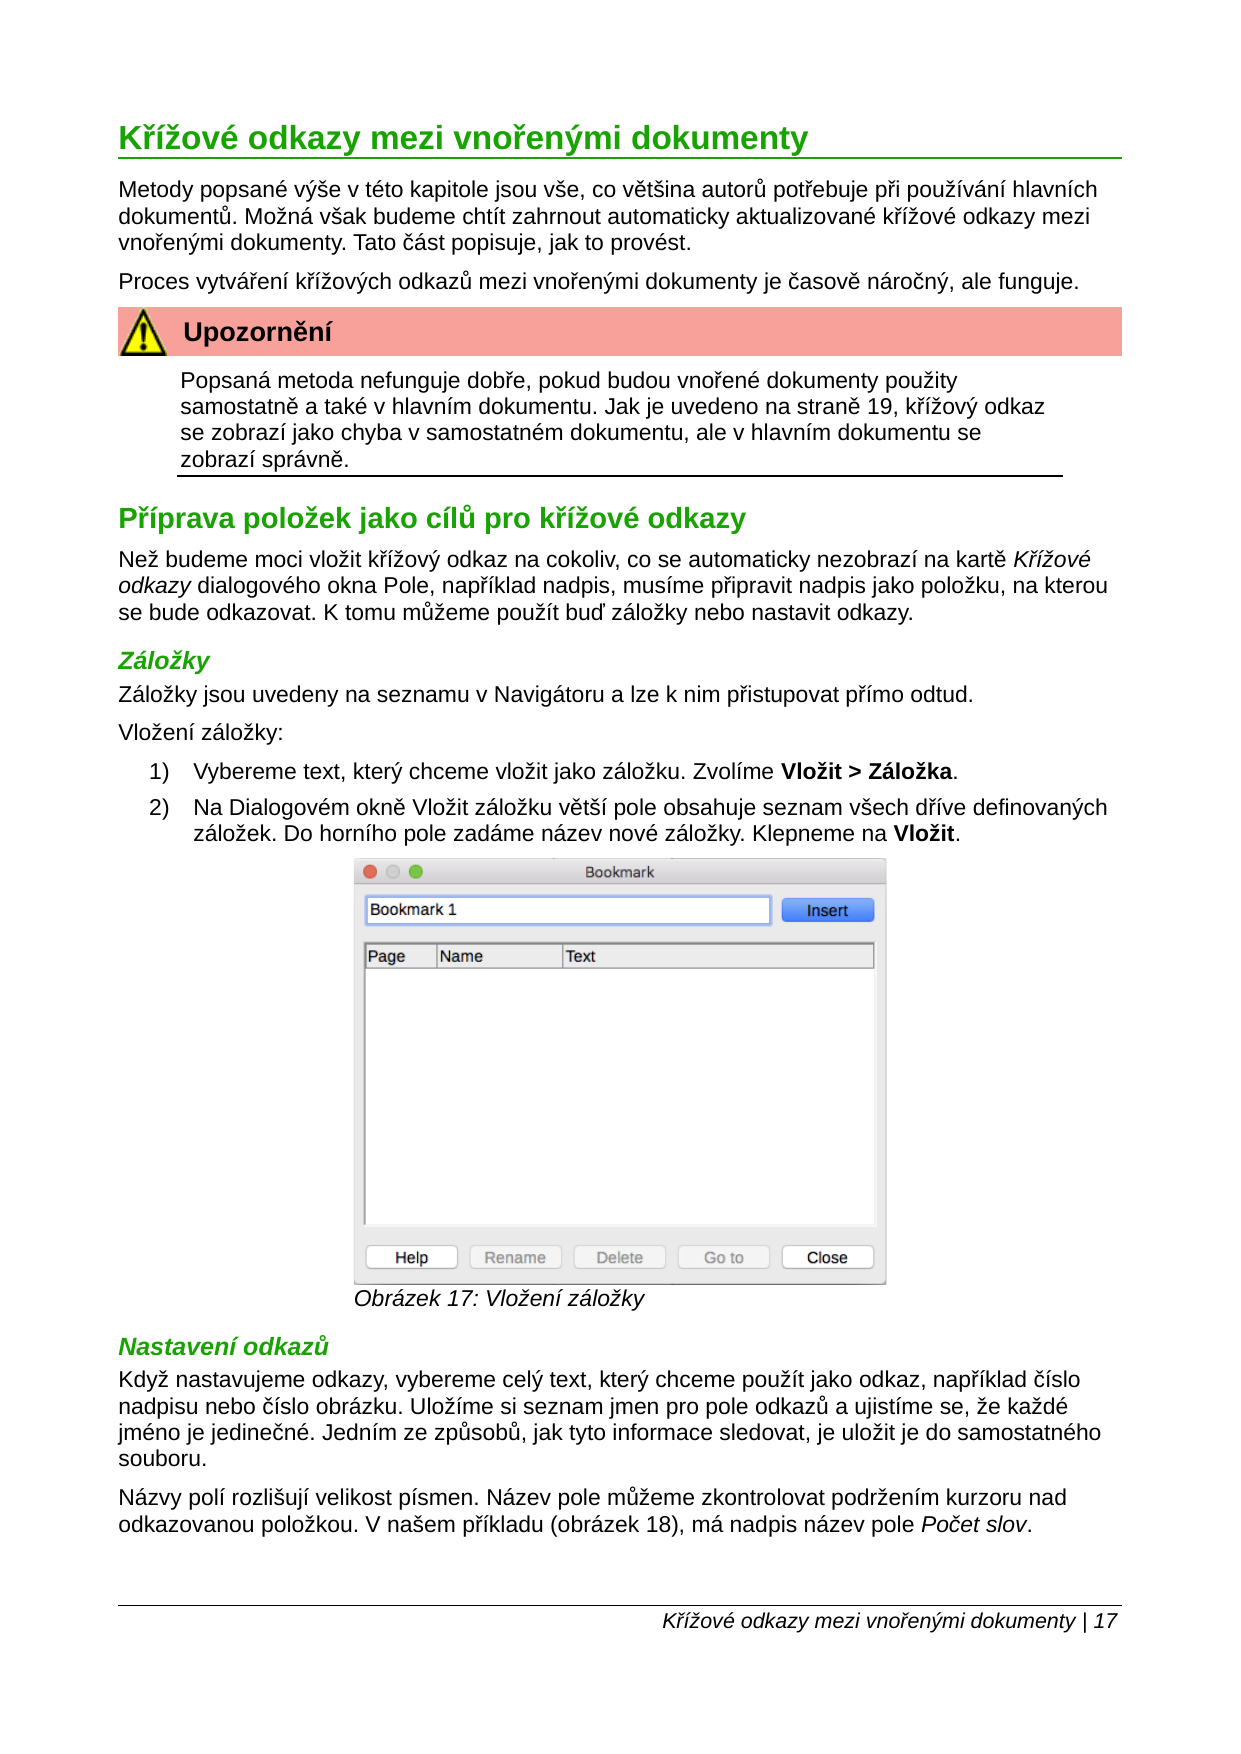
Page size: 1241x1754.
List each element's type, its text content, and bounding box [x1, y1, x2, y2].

subtitle Záložky [118, 646, 1122, 674]
list Vložení záložky: [118, 719, 1122, 746]
subtitle Upozornění [167, 307, 1122, 356]
picture [353, 858, 887, 1285]
text Obrázek 17: Vložení záložky [354, 1285, 886, 1311]
subtitle Křížové odkazy mezi vnořenými dokumenty [118, 118, 1122, 157]
text Metody popsané výše v této kapitole jsou vše, co většina autorů potřebuje při používání hlavních dokumentů. Možná však budeme chtít zahrnout automaticky aktualizované křížové odkazy mezi vnořenými dokumenty. Tato část popisuje, jak to provést. [118, 176, 1122, 255]
text Popsaná metoda nefunguje dobře, pokud budou vnořené dokumenty použity samostatně a také v hlavním dokumentu. Jak je uvedeno na straně 18, křížový odkaz se zobrazí jako chyba v samostatném dokumentu, ale v hlavním dokumentu se zobrazí správně. [177, 364, 1063, 475]
subtitle Nastavení odkazů [118, 1332, 1122, 1360]
text Záložky jsou uvedeny na seznamu v Navigátoru a lze k nim přistupovat přímo odtud. [118, 681, 1122, 707]
text Když nastavujeme odkazy, vybereme celý text, který chceme použít jako odkaz, například číslo nadpisu nebo číslo obrázku. Uložíme si seznam jmen pro pole odkazů a ujistíme se, že každé jméno je jedinečné. Jedním ze způsobů, jak tyto informace sledovat, je uložit je do samostatného souboru. [118, 1366, 1122, 1472]
list Na Dialogovém okně Vložit záložku větší pole obsahuje seznam všech dříve definovaných záložek. Do horního pole zadáme název nové záložky. Klepneme na Vložit. [169, 793, 1122, 846]
text Názvy polí rozlišují velikost písmen. Název pole můžeme zkontrolovat podržením kurzoru nad odkazovanou položkou. V našem příkladu (obrázek 18), má nadpis název pole Počet slov. [118, 1484, 1122, 1537]
text Proces vytváření křížových odkazů mezi vnořenými dokumenty je časově náročný, ale funguje. [118, 268, 1122, 294]
list Vybereme text, který chceme vložit jako záložku. Zvolíme Vložit > Záložka. [169, 758, 1122, 784]
text Než budeme moci vložit křížový odkaz na cokoliv, co se automaticky nezobrazí na kartě Křížové odkazy dialogového okna Pole, například nadpis, musíme připravit nadpis jako položku, na kterou se bude odkazovat. K tomu můžeme použít buď záložky nebo nastavit odkazy. [118, 546, 1122, 625]
subtitle Příprava položek jako cílů pro křížové odkazy [118, 501, 1122, 534]
picture [119, 307, 167, 356]
